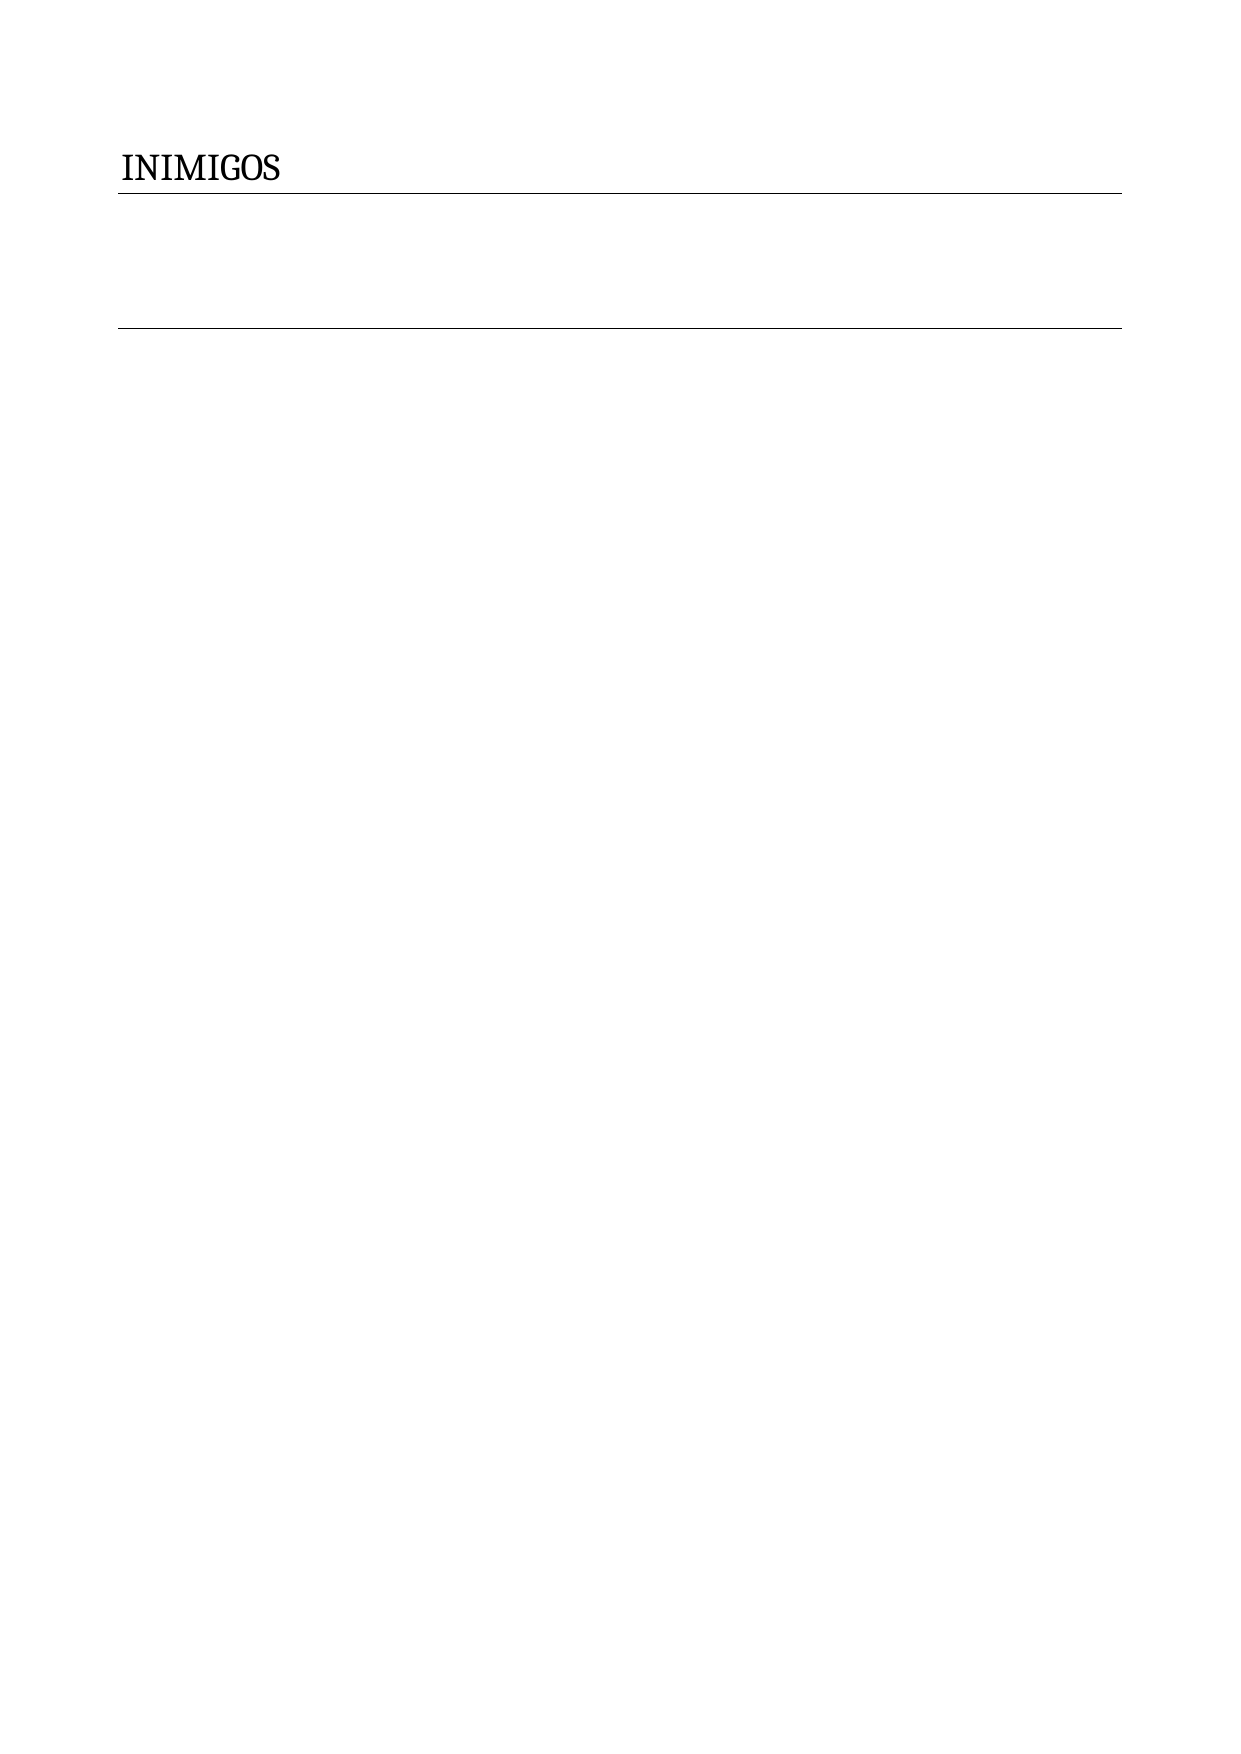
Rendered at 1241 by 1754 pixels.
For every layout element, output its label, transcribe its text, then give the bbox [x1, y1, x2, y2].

subtitle Inimigos [118, 143, 1122, 193]
